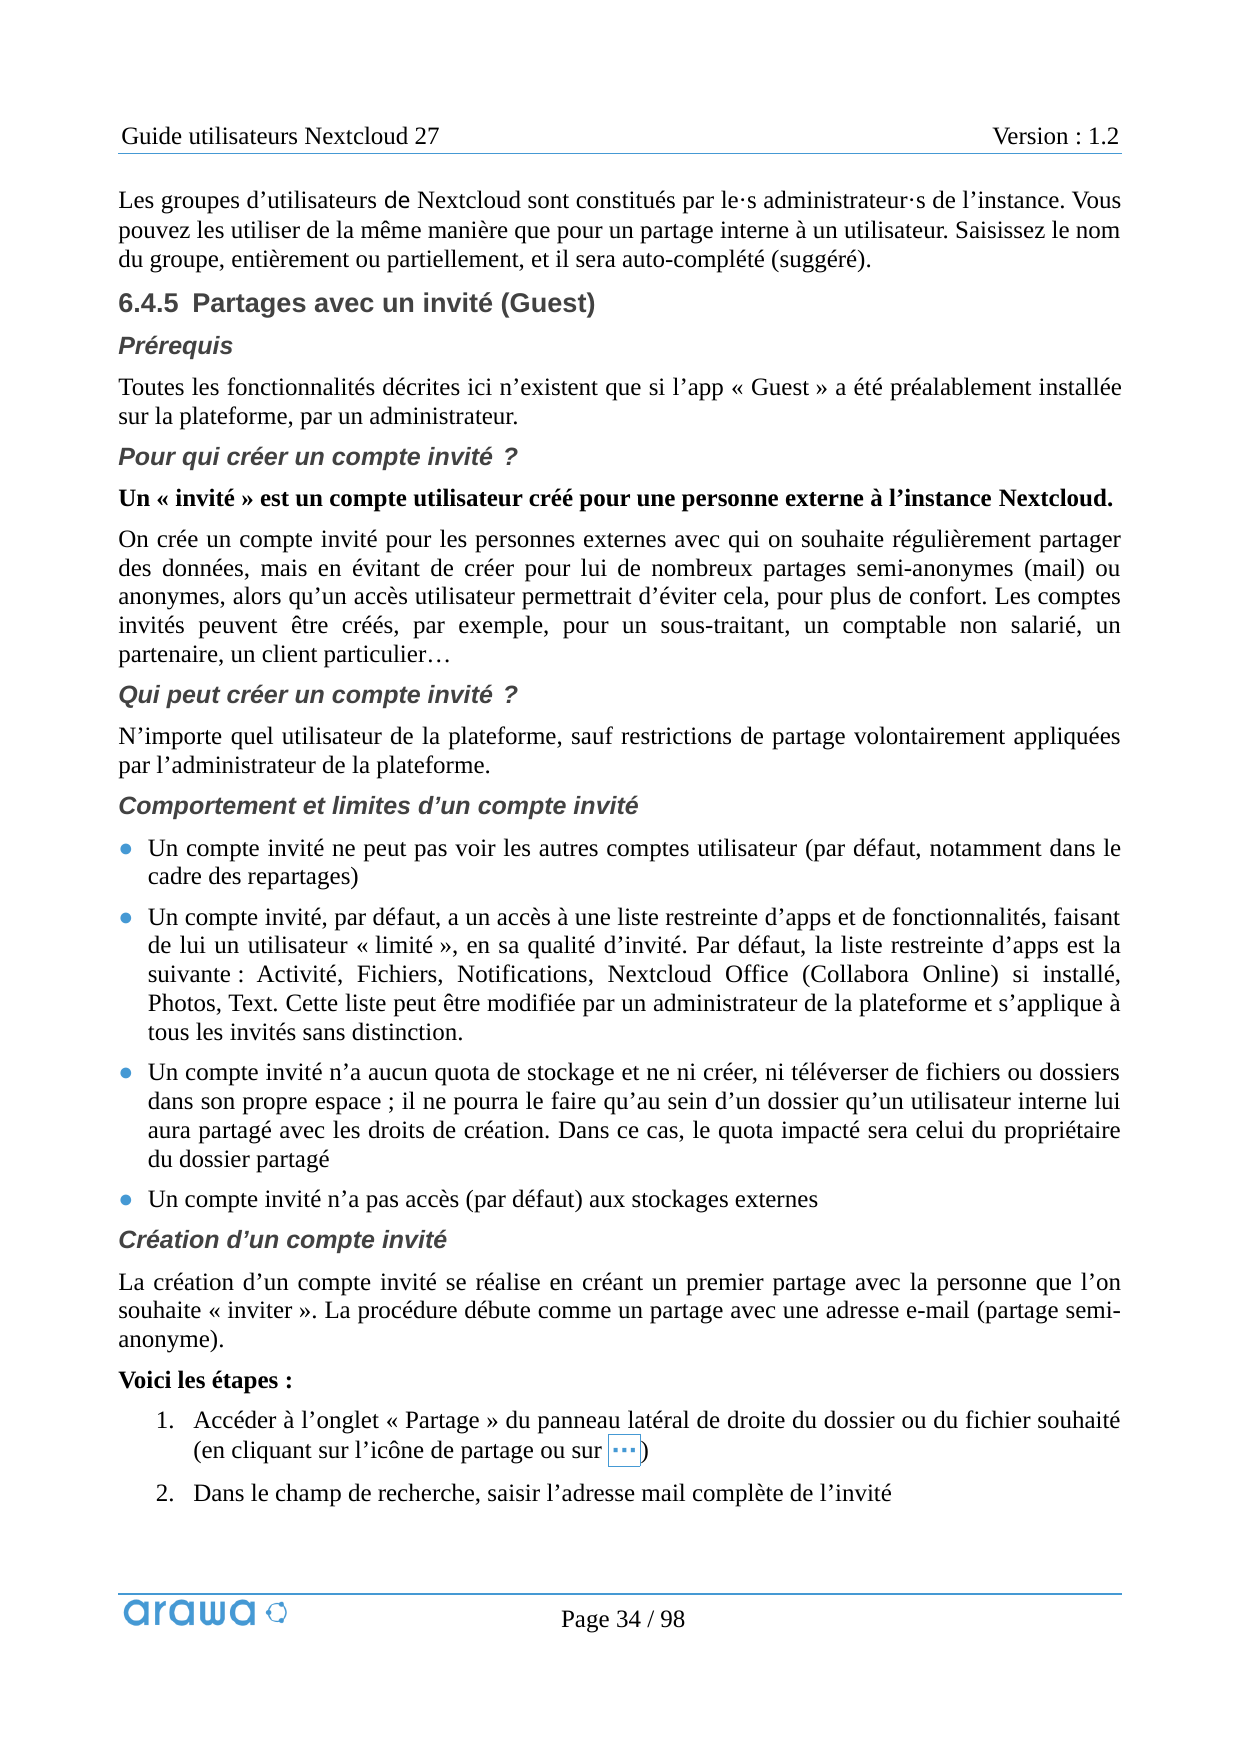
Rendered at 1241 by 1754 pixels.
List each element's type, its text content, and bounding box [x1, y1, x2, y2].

subtitle Comportement et limites d’un compte invité [118, 791, 1122, 820]
subtitle Prérequis [118, 331, 1122, 359]
subtitle Pour qui créer un compte invité ? [118, 442, 1122, 471]
text N’importe quel utilisateur de la plateforme, sauf restrictions de partage volontairement appliquées par l’administrateur de la plateforme. [118, 721, 1122, 779]
text On crée un compte invité pour les personnes externes avec qui on souhaite régulièrement partager des données, mais en évitant de créer pour lui de nombreux partages semi-anonymes (mail) ou anonymes, alors qu’un accès utilisateur permettrait d’éviter cela, pour plus de confort. Les comptes invités peuvent être créés, par exemple, pour un sous-traitant, un comptable non salarié, un partenaire, un client particulier… [118, 524, 1122, 668]
subtitle Création d’un compte invité [118, 1225, 1122, 1254]
picture [121, 1597, 290, 1628]
text Toutes les fonctionnalités décrites ici n’existent que si l’app « Guest » a été préalablement installée sur la plateforme, par un administrateur. [118, 372, 1122, 429]
list Accéder à l’onglet « Partage » du panneau latéral de droite du dossier ou du fichier souhaité (en cliquant sur l’icône de partage ou sur ⋅⋅⋅) [156, 1405, 1122, 1466]
text Un « invité » est un compte utilisateur créé pour une personne externe à l’instance Nextcloud. [118, 483, 1122, 512]
subtitle Partages avec un invité (Guest) [118, 287, 1122, 318]
list Un compte invité, par défaut, a un accès à une liste restreinte d’apps et de fonctionnalités, faisant de lui un utilisateur « limité », en sa qualité d’invité. Par défaut, la liste restreinte d’apps est la suivante : Activité, Fichiers, Notifications, Nextcloud Office (Collabora Online) si installé, Photos, Text. Cette liste peut être modifiée par un administrateur de la plateforme et s’applique à tous les invités sans distinction. [118, 902, 1122, 1046]
text La création d’un compte invité se réalise en créant un premier partage avec la personne que l’on souhaite « inviter ». La procédure débute comme un partage avec une adresse e-mail (partage semi-anonyme). [118, 1267, 1122, 1353]
list Un compte invité n’a aucun quota de stockage et ne ni créer, ni téléverser de fichiers ou dossiers dans son propre espace ; il ne pourra le faire qu’au sein d’un dossier qu’un utilisateur interne lui aura partagé avec les droits de création. Dans ce cas, le quota impacté sera celui du propriétaire du dossier partagé [118, 1057, 1122, 1172]
list Un compte invité n’a pas accès (par défaut) aux stockages externes [118, 1184, 1122, 1213]
text Voici les étapes : [118, 1365, 1122, 1393]
subtitle Qui peut créer un compte invité ? [118, 680, 1122, 709]
list Dans le champ de recherche, saisir l’adresse mail complète de l’invité [156, 1478, 1122, 1507]
list Un compte invité ne peut pas voir les autres comptes utilisateur (par défaut, notamment dans le cadre des repartages) [118, 833, 1122, 890]
text Les groupes d’utilisateurs de Nextcloud sont constitués par le·s administrateur·s de l’instance. Vous pouvez les utiliser de la même manière que pour un partage interne à un utilisateur. Saisissez le nom du groupe, entièrement ou partiellement, et il sera auto-complété (suggéré). [118, 184, 1122, 272]
